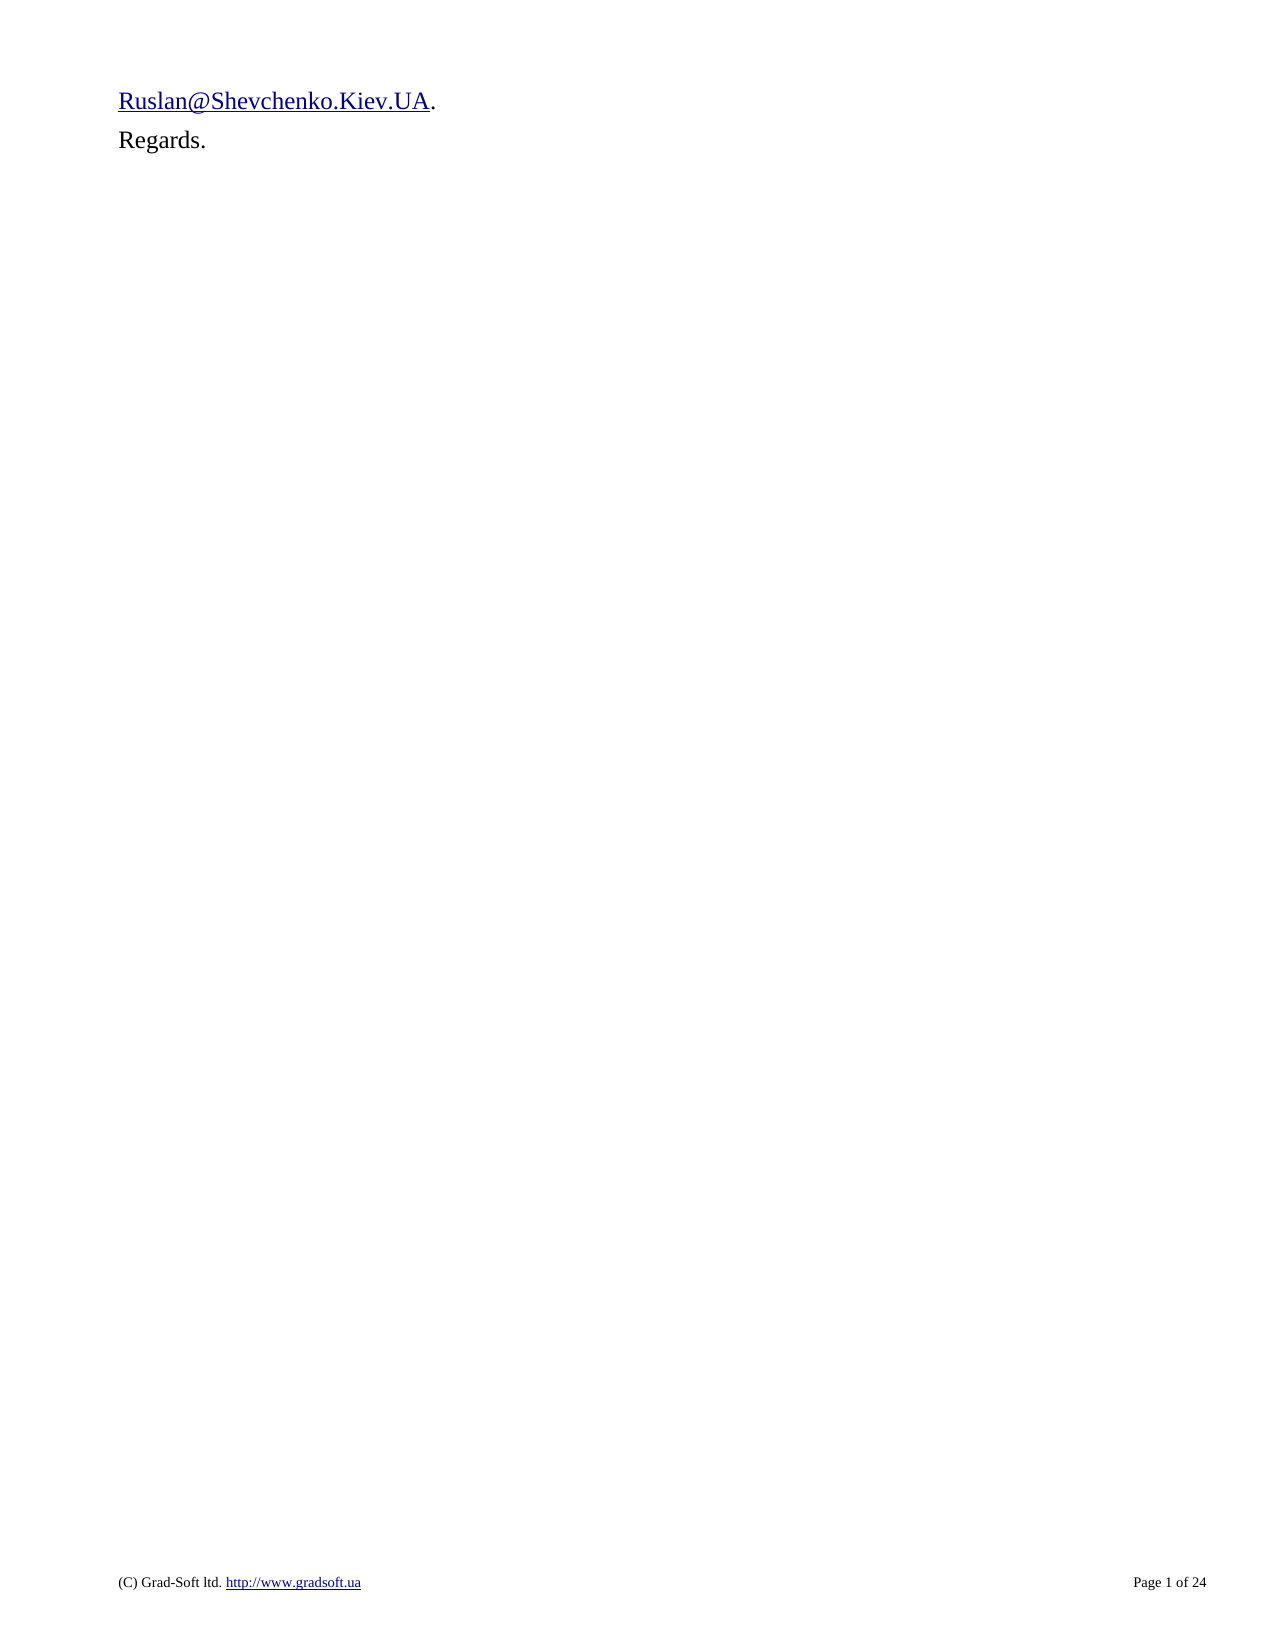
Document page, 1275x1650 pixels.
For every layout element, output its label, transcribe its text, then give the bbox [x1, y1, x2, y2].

text Regards. [118, 126, 1216, 154]
text Ruslan@Shevchenko.Kiev.UA. [118, 87, 1216, 114]
